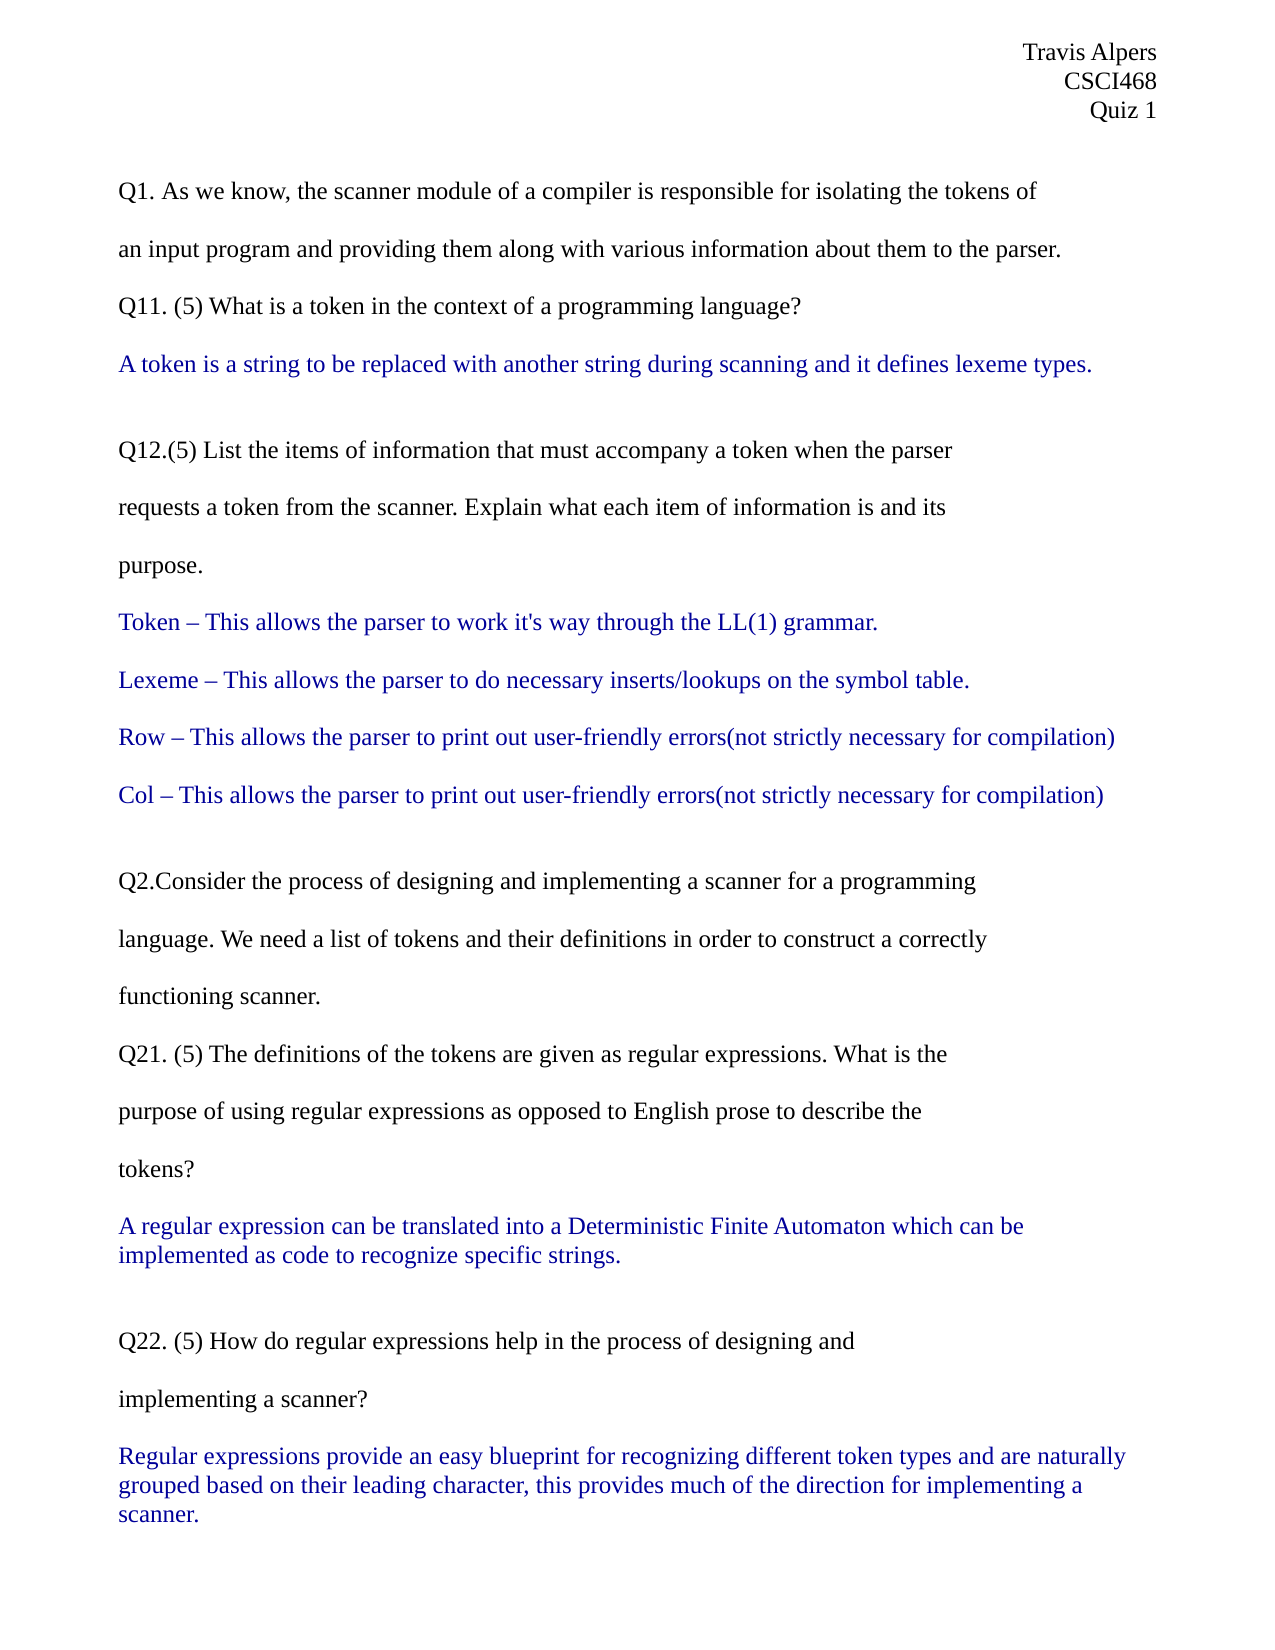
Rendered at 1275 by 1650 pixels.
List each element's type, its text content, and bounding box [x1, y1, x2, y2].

text Q1­1​. (5) What is a token in the context of a programming language? [118, 291, 1157, 320]
text Q1­2.​(5) List the items of information that must accompany a token when the parser [118, 435, 1157, 464]
text functioning scanner. [118, 981, 1157, 1010]
text purpose of using regular expressions as opposed to English prose to describe the [118, 1096, 1157, 1125]
text tokens? [118, 1154, 1157, 1182]
text Q2­1​. (5) The definitions of the tokens are given as regular expressions. What is the [118, 1039, 1157, 1067]
text Q1. ​As we know, the scanner module of a compiler is responsible for isolating the tokens of [118, 176, 1157, 205]
text A regular expression can be translated into a Deterministic Finite Automaton which can be implemented as code to recognize specific strings. [118, 1211, 1157, 1269]
text Lexeme – This allows the parser to do necessary inserts/lookups on the symbol table. [118, 665, 1157, 694]
text language. We need a list of tokens and their definitions in order to construct a correctly [118, 924, 1157, 952]
text an input program and providing them along with various information about them to the parser. [118, 234, 1157, 262]
text Q2.​Consider the process of designing and implementing a scanner for a programming [118, 866, 1157, 895]
text implementing a scanner? [118, 1384, 1157, 1412]
text Regular expressions provide an easy blueprint for recognizing different token types and are naturally grouped based on their leading character, this provides much of the direction for implementing a scanner. [118, 1441, 1157, 1527]
text purpose. [118, 550, 1157, 579]
text Col – This allows the parser to print out user-friendly errors(not strictly necessary for compilation) [118, 780, 1157, 809]
text Token – This allows the parser to work it's way through the LL(1) grammar. [118, 607, 1157, 636]
text requests a token from the scanner. Explain what each item of information is and its [118, 492, 1157, 521]
text Q2­2​. (5) How do regular expressions help in the process of designing and [118, 1326, 1157, 1355]
text Row – This allows the parser to print out user-friendly errors(not strictly necessary for compilation) [118, 722, 1157, 751]
text A token is a string to be replaced with another string during scanning and it defines lexeme types. [118, 349, 1157, 377]
